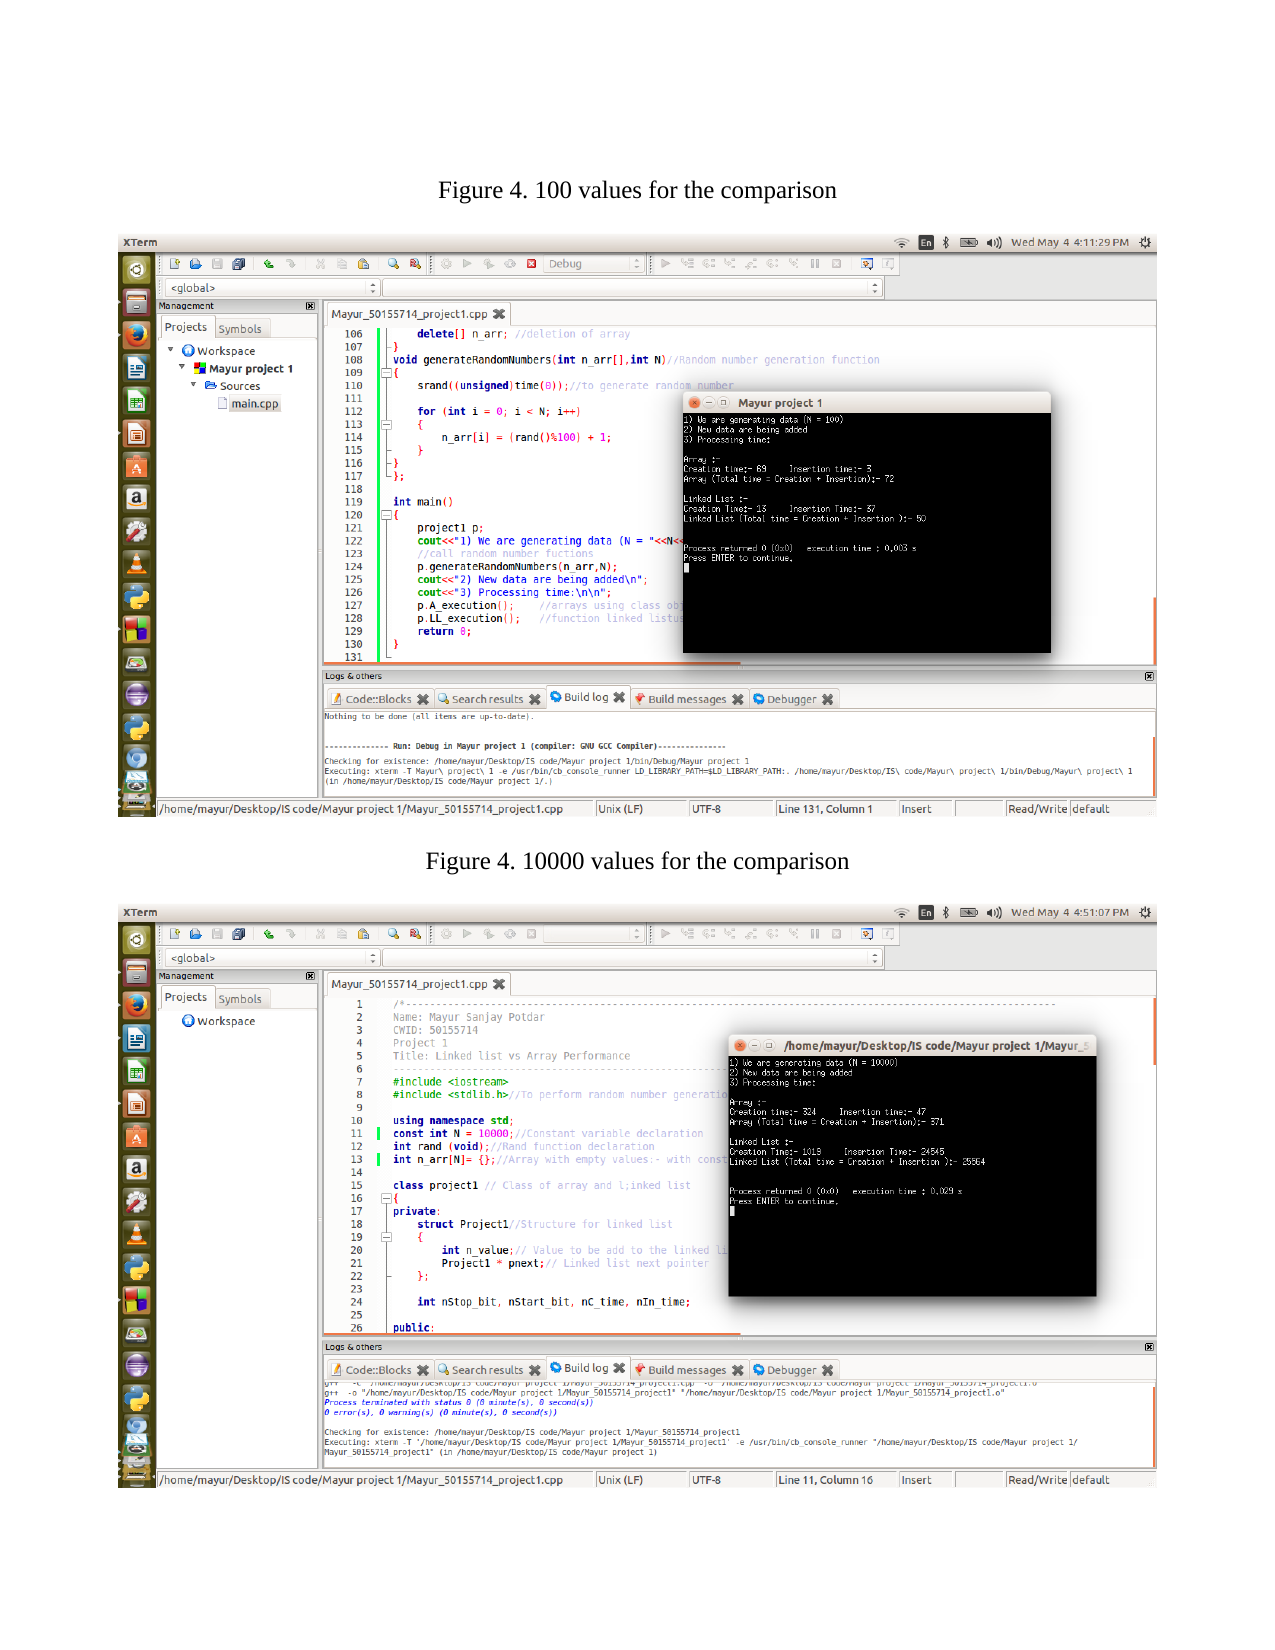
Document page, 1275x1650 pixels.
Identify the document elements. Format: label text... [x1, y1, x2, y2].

text Figure 4. 10000 values for the comparison [118, 846, 1157, 874]
text Figure 4. 100 values for the comparison [118, 176, 1157, 204]
picture [118, 233, 1157, 817]
picture [118, 903, 1157, 1488]
